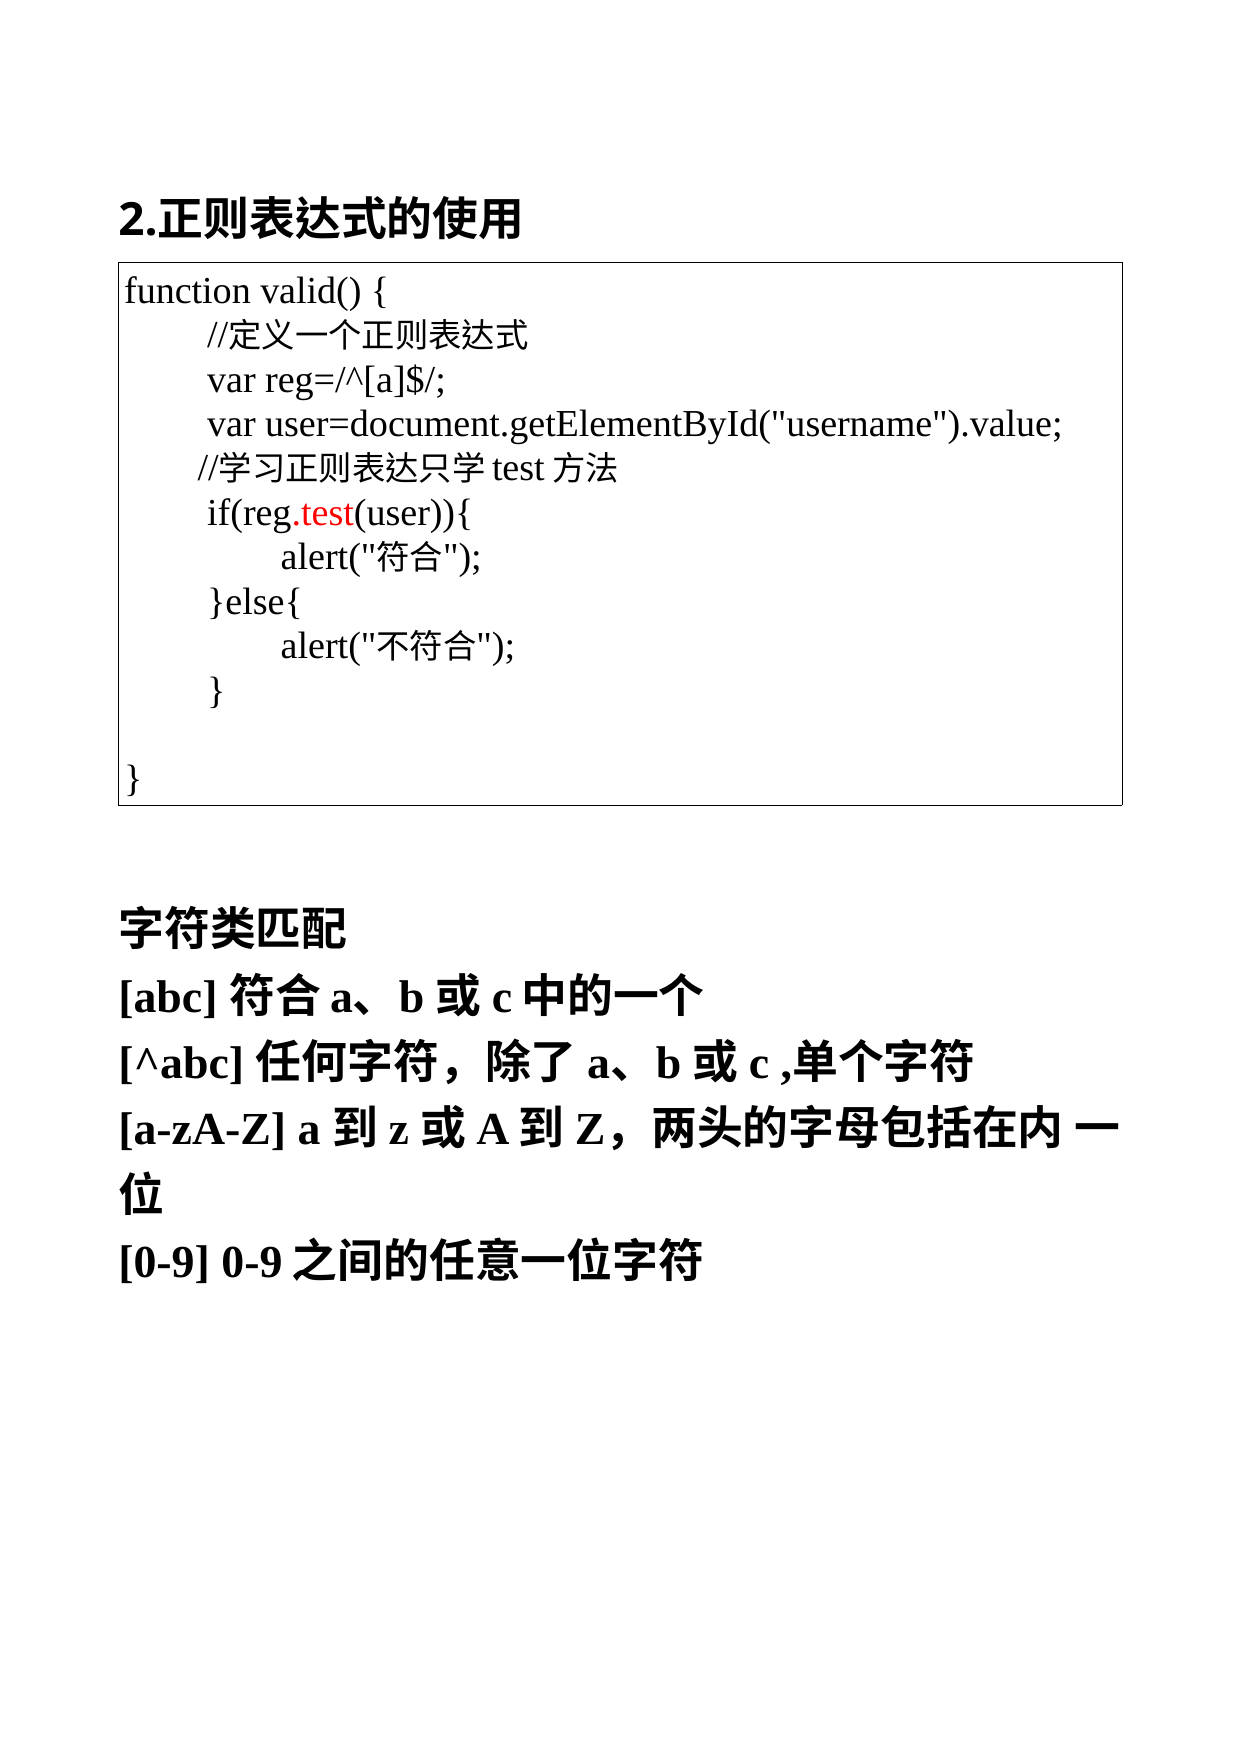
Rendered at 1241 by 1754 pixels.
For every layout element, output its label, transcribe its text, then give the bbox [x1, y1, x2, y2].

text [0-9] 0-9之间的任意一位字符 [118, 1224, 1122, 1291]
text [abc] 符合a、b 或 c中的一个 [118, 959, 1122, 1025]
text [^abc] 任何字符，除了 a、b 或 c ,单个字符 [118, 1025, 1122, 1092]
table_header function valid() { //定义一个正则表达式 var reg=/^[a]$/; var user=document.getElementById("username").value; //学习正则表达只学test方法 if(reg.test(user)){ alert("符合"); }else{ alert("不符合"); } } [119, 263, 1122, 805]
text [a-zA-Z] a 到 z 或 A 到 Z，两头的字母包括在内 一位 [118, 1092, 1122, 1224]
text 字符类匹配 [118, 893, 1122, 959]
subtitle 2.正则表达式的使用 [118, 187, 1122, 249]
